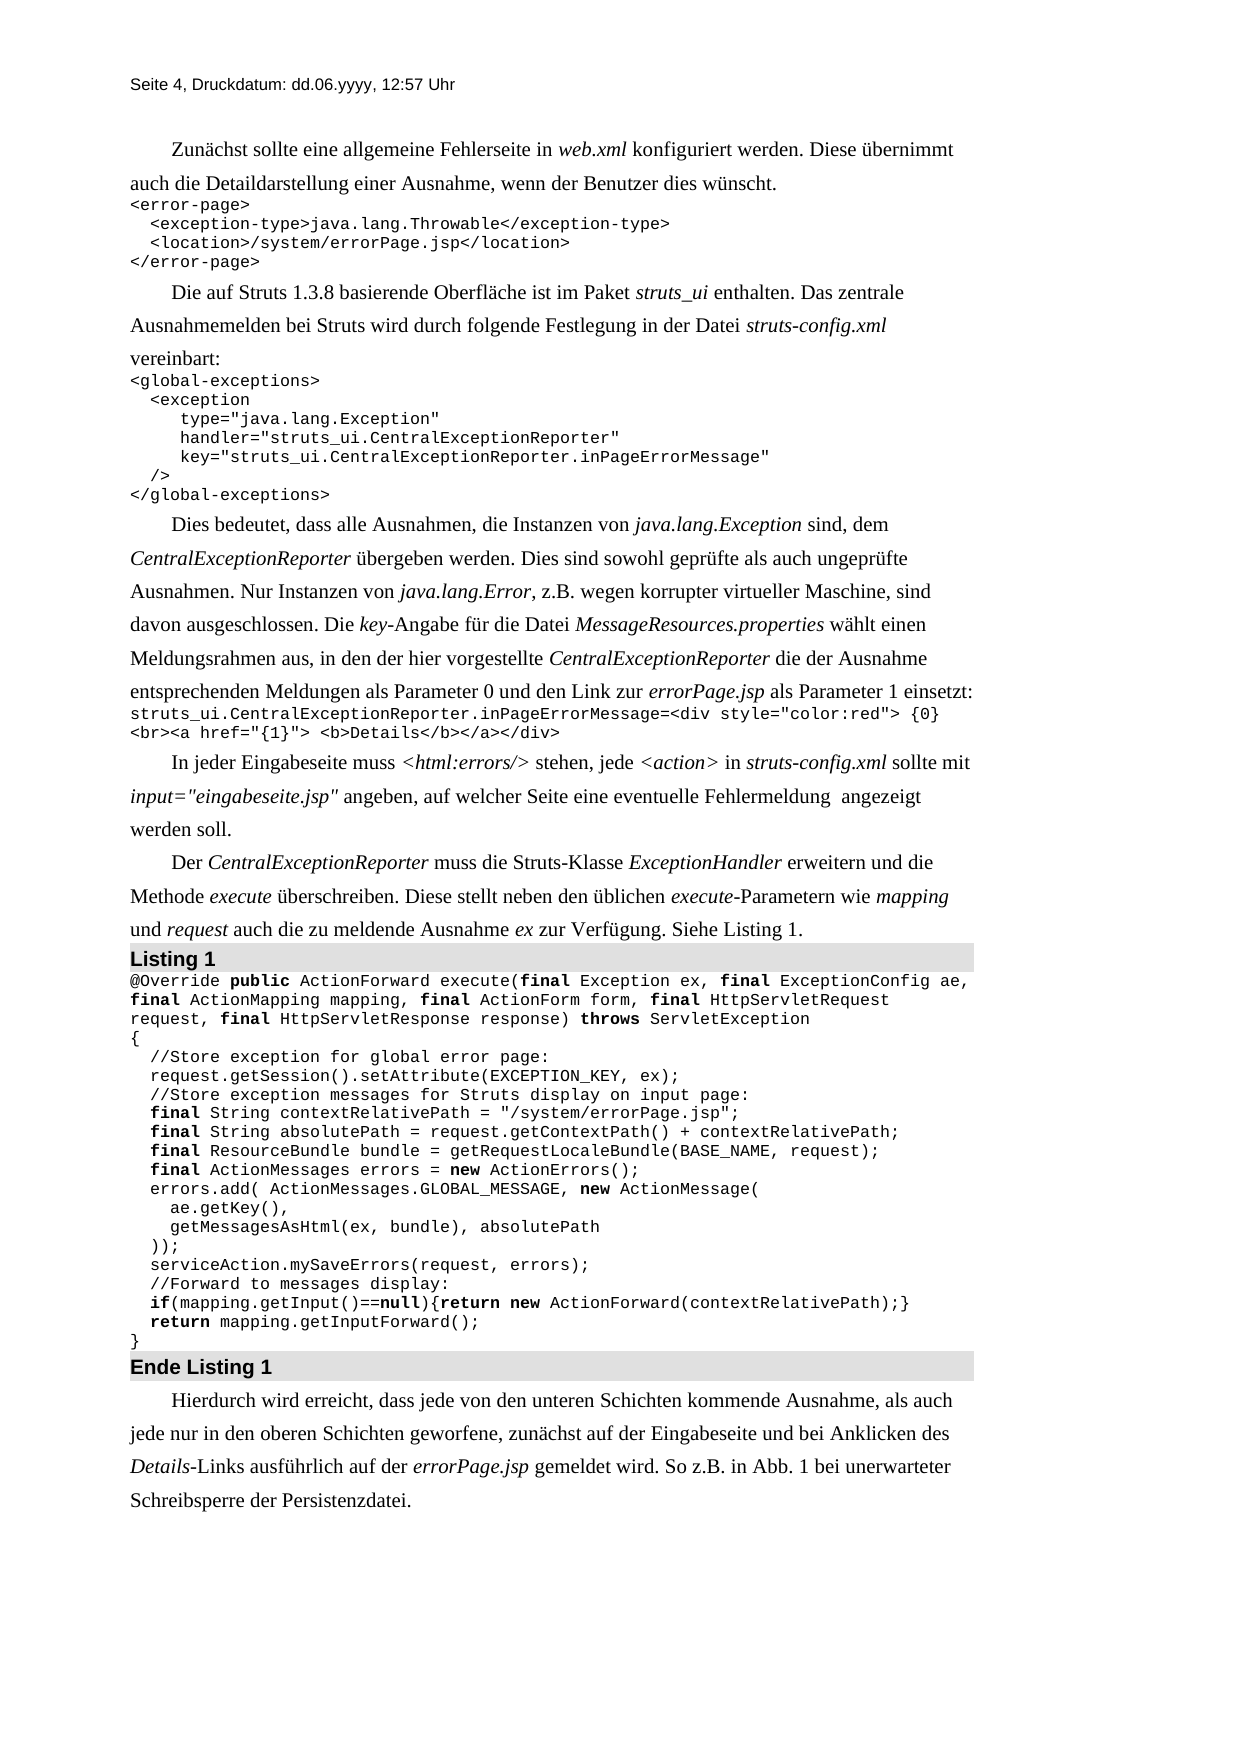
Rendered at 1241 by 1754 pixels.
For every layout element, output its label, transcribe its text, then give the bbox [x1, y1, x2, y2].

text final String absolutePath = request.getContextPath() + contextRelativePath; [130, 1124, 974, 1143]
text <location>/system/errorPage.jsp</location> [130, 234, 974, 253]
text handler="struts_ui.CentralExceptionReporter" [130, 429, 974, 448]
text type="java.lang.Exception" [130, 410, 974, 429]
text final ActionMessages errors = new ActionErrors(); [130, 1162, 974, 1181]
text <exception [130, 391, 974, 410]
text /> [130, 467, 974, 486]
text Zunächst sollte eine allgemeine Fehlerseite in web.xml konfiguriert werden. Diese übernimmt auch die Detaildarstellung einer Ausnahme, wenn der Benutzer dies wünscht. [130, 130, 974, 197]
text } [130, 1332, 974, 1351]
text </global-exceptions> [130, 486, 974, 505]
text //Store exception messages for Struts display on input page: [130, 1086, 974, 1105]
text Die auf Struts 1.3.8 basierende Oberfläche ist im Paket struts_ui enthalten. Das zentrale Ausnahmemelden bei Struts wird durch folgende Festlegung in der Datei struts-config.xml vereinbart: [130, 272, 974, 372]
text return mapping.getInputForward(); [130, 1313, 974, 1332]
text <exception-type>java.lang.Throwable</exception-type> [130, 216, 974, 234]
text struts_ui.CentralExceptionReporter.inPageErrorMessage=<div style="color:red"> {0} <br><a href="{1}"> <b>Details</b></a></div> [130, 705, 974, 743]
text final ResourceBundle bundle = getRequestLocaleBundle(BASE_NAME, request); [130, 1143, 974, 1162]
text @Override public ActionForward execute(final Exception ex, final ExceptionConfig ae, final ActionMapping mapping, final ActionForm form, final HttpServletRequest request, final HttpServletResponse response) throws ServletException [130, 972, 974, 1029]
text Listing 1 [130, 943, 974, 972]
text serviceAction.mySaveErrors(request, errors); [130, 1257, 974, 1276]
text Hierdurch wird erreicht, dass jede von den unteren Schichten kommende Ausnahme, als auch jede nur in den oberen Schichten geworfene, zunächst auf der Eingabeseite und bei Anklicken des Details-Links ausführlich auf der errorPage.jsp gemeldet wird. So z.B. in Abb. 1 bei unerwarteter Schreibsperre der Persistenzdatei. [130, 1381, 974, 1514]
text if(mapping.getInput()==null){return new ActionForward(contextRelativePath);} [130, 1294, 974, 1313]
text )); [130, 1238, 974, 1257]
text final String contextRelativePath = "/system/errorPage.jsp"; [130, 1105, 974, 1124]
text getMessagesAsHtml(ex, bundle), absolutePath [130, 1219, 974, 1238]
text Der CentralExceptionReporter muss die Struts-Klasse ExceptionHandler erweitern und die Methode execute überschreiben. Diese stellt neben den üblichen execute-Parametern wie mapping und request auch die zu meldende Ausnahme ex zur Verfügung. Siehe Listing 1. [130, 843, 974, 943]
text errors.add( ActionMessages.GLOBAL_MESSAGE, new ActionMessage( [130, 1181, 974, 1200]
text key="struts_ui.CentralExceptionReporter.inPageErrorMessage" [130, 448, 974, 467]
text //Forward to messages display: [130, 1276, 974, 1294]
text //Store exception for global error page: [130, 1048, 974, 1067]
text request.getSession().setAttribute(EXCEPTION_KEY, ex); [130, 1067, 974, 1086]
text </error-page> [130, 253, 974, 272]
text ae.getKey(), [130, 1200, 974, 1219]
text { [130, 1029, 974, 1048]
text Dies bedeutet, dass alle Ausnahmen, die Instanzen von java.lang.Exception sind, dem CentralExceptionReporter übergeben werden. Dies sind sowohl geprüfte als auch ungeprüfte Ausnahmen. Nur Instanzen von java.lang.Error, z.B. wegen korrupter virtueller Maschine, sind davon ausgeschlossen. Die key-Angabe für die Datei MessageResources.properties wählt einen Meldungsrahmen aus, in den der hier vorgestellte CentralExceptionReporter die der Ausnahme entsprechenden Meldungen als Parameter 0 und den Link zur errorPage.jsp als Parameter 1 einsetzt: [130, 505, 974, 705]
text In jeder Eingabeseite muss <html:errors/> stehen, jede <action> in struts-config.xml sollte mit input="eingabeseite.jsp" angeben, auf welcher Seite eine eventuelle Fehlermeldung angezeigt werden soll. [130, 743, 974, 843]
text <global-exceptions> [130, 372, 974, 391]
text <error-page> [130, 197, 974, 216]
text Ende Listing 1 [130, 1351, 974, 1381]
